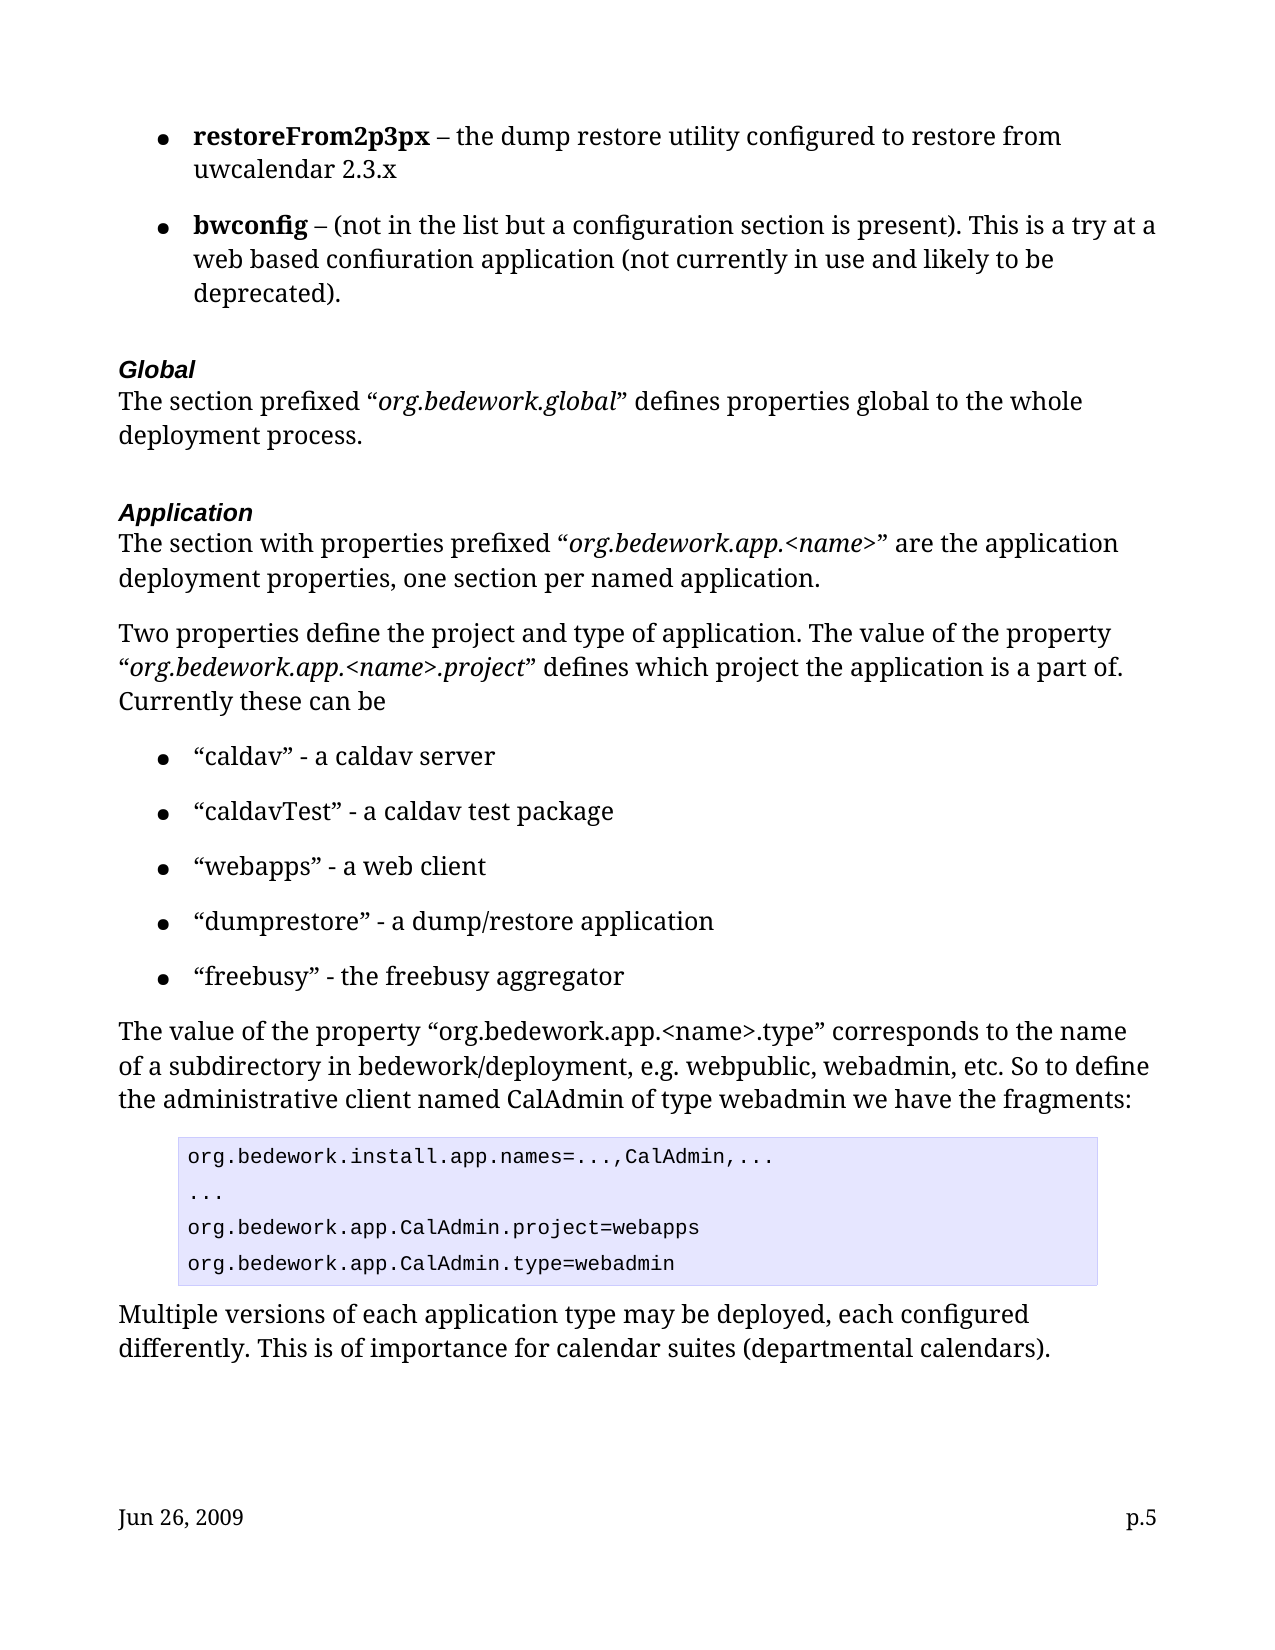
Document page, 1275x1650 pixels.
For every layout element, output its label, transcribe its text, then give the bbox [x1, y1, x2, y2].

text org.bedework.install.app.names=...,CalAdmin,... [179, 1138, 1097, 1170]
text Multiple versions of each application type may be deployed, each configured differently. This is of importance for calendar suites (departmental calendars). [118, 1297, 1157, 1365]
text The value of the property “org.bedework.app.<name>.type” corresponds to the name of a subdirectory in bedework/deployment, e.g. webpublic, webadmin, etc. So to define the administrative client named CalAdmin of type webadmin we have the fragments: [118, 1014, 1157, 1116]
list restoreFrom2p3px – the dump restore utility configured to restore from uwcalendar 2.3.x [156, 118, 1157, 186]
text org.bedework.app.CalAdmin.project=webapps [179, 1208, 1097, 1241]
list “caldav” - a caldav server [156, 738, 1157, 773]
text The section prefixed “org.bedework.global” defines properties global to the whole deployment process. [118, 384, 1157, 452]
text The section with properties prefixed “org.bedework.app.<name>” are the application deployment properties, one section per named application. [118, 526, 1157, 594]
list bwconfig – (not in the list but a configuration section is present). This is a try at a web based confiuration application (not currently in use and likely to be deprecated). [156, 207, 1157, 309]
list “dumprestore” - a dump/restore application [156, 904, 1157, 938]
list “freebusy” - the freebusy aggregator [156, 959, 1157, 993]
subtitle Application [118, 498, 1157, 526]
text ... [179, 1173, 1097, 1205]
subtitle Global [118, 356, 1157, 384]
text Two properties define the project and type of application. The value of the property “org.bedework.app.<name>.project” defines which project the application is a part of. Currently these can be [118, 615, 1157, 717]
list “webapps” - a web client [156, 849, 1157, 883]
text org.bedework.app.CalAdmin.type=webadmin [179, 1243, 1097, 1285]
list “caldavTest” - a caldav test package [156, 794, 1157, 828]
